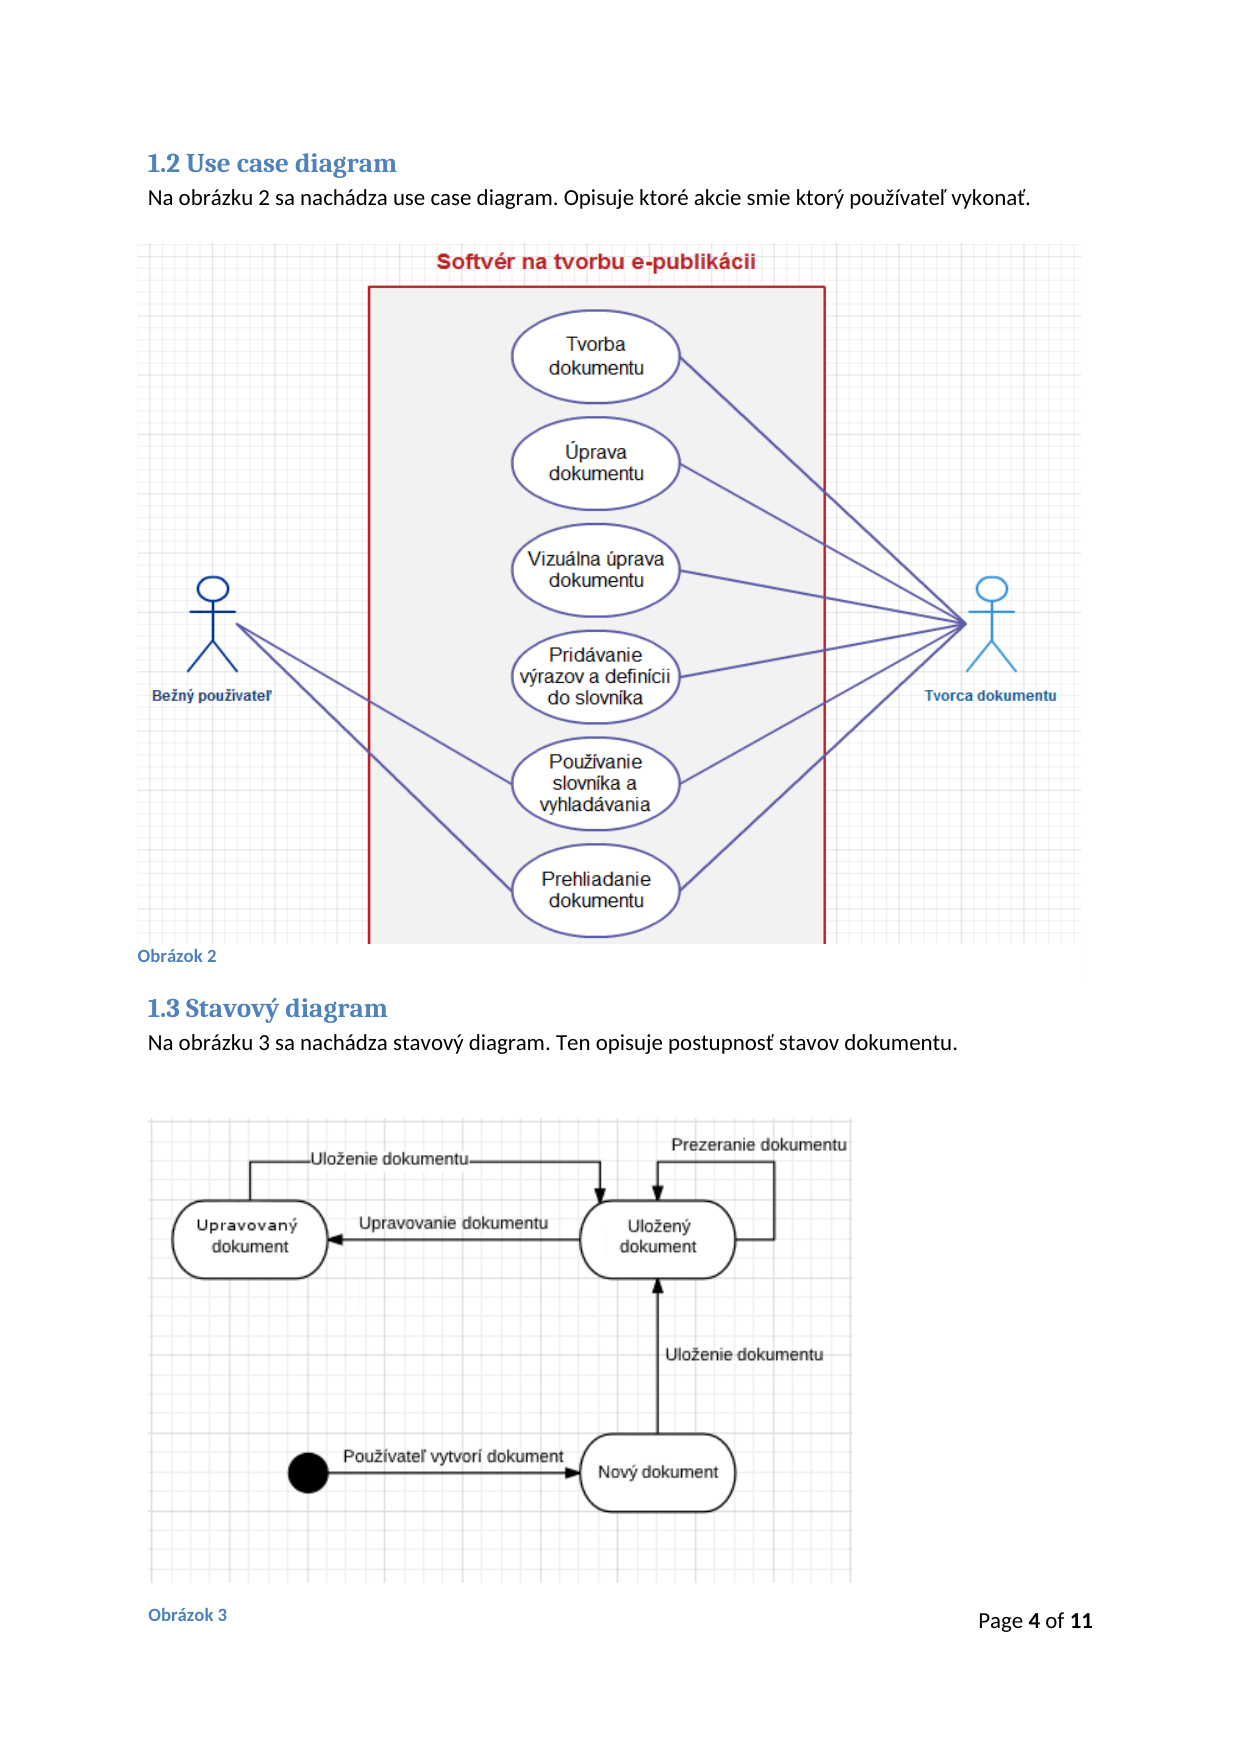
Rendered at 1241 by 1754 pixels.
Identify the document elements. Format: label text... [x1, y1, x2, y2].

text Na obrázku 3 sa nachádza stavový diagram. Ten opisuje postupnosť stavov dokumentu. [148, 1028, 1093, 1056]
text Obrázok 3 [148, 1603, 853, 1626]
text Obrázok 2 [137, 944, 1081, 967]
text [137, 967, 1081, 988]
subtitle 1.2 Use case diagram [148, 148, 1093, 179]
text Na obrázku 2 sa nachádza use case diagram. Opisuje ktoré akcie smie ktorý používateľ vykonať. [148, 183, 1093, 211]
subtitle 1.3 Stavový diagram [148, 257, 1093, 1024]
text [148, 1626, 853, 1647]
